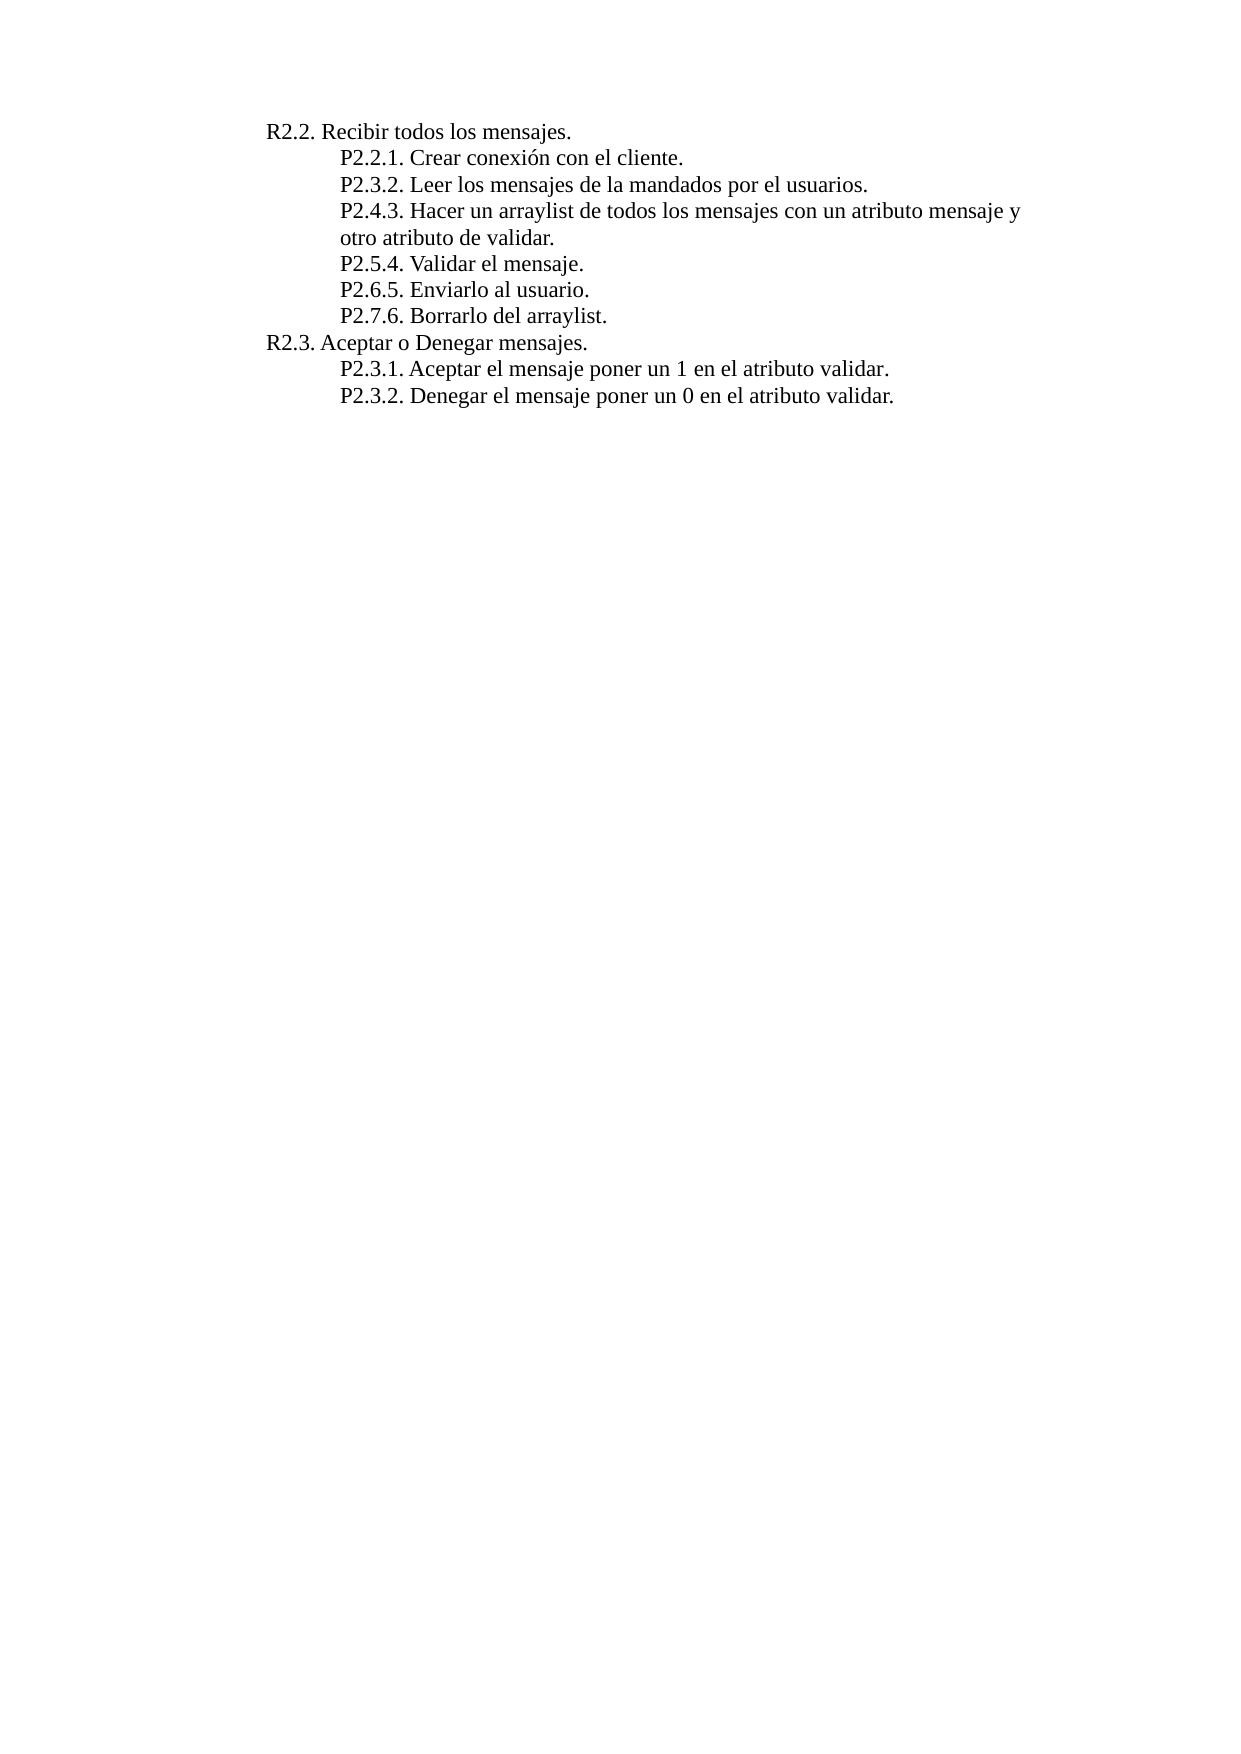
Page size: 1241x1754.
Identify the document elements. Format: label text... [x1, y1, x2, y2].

text P2.6.5. Enviarlo al usuario. [118, 276, 1122, 303]
text P2.4.3. Hacer un arraylist de todos los mensajes con un atributo mensaje y otro atributo de validar. [118, 197, 1122, 250]
text P2.3.2. Leer los mensajes de la mandados por el usuarios. [118, 171, 1122, 197]
text P2.3.1. Aceptar el mensaje poner un 1 en el atributo validar. [118, 355, 1122, 382]
text P2.7.6. Borrarlo del arraylist. [118, 303, 1122, 329]
text P2.3.2. Denegar el mensaje poner un 0 en el atributo validar. [118, 382, 1122, 408]
text R2.2. Recibir todos los mensajes. [118, 118, 1122, 144]
text P2.2.1. Crear conexión con el cliente. [118, 144, 1122, 171]
text P2.5.4. Validar el mensaje. [118, 250, 1122, 276]
text R2.3. Aceptar o Denegar mensajes. [118, 329, 1122, 355]
